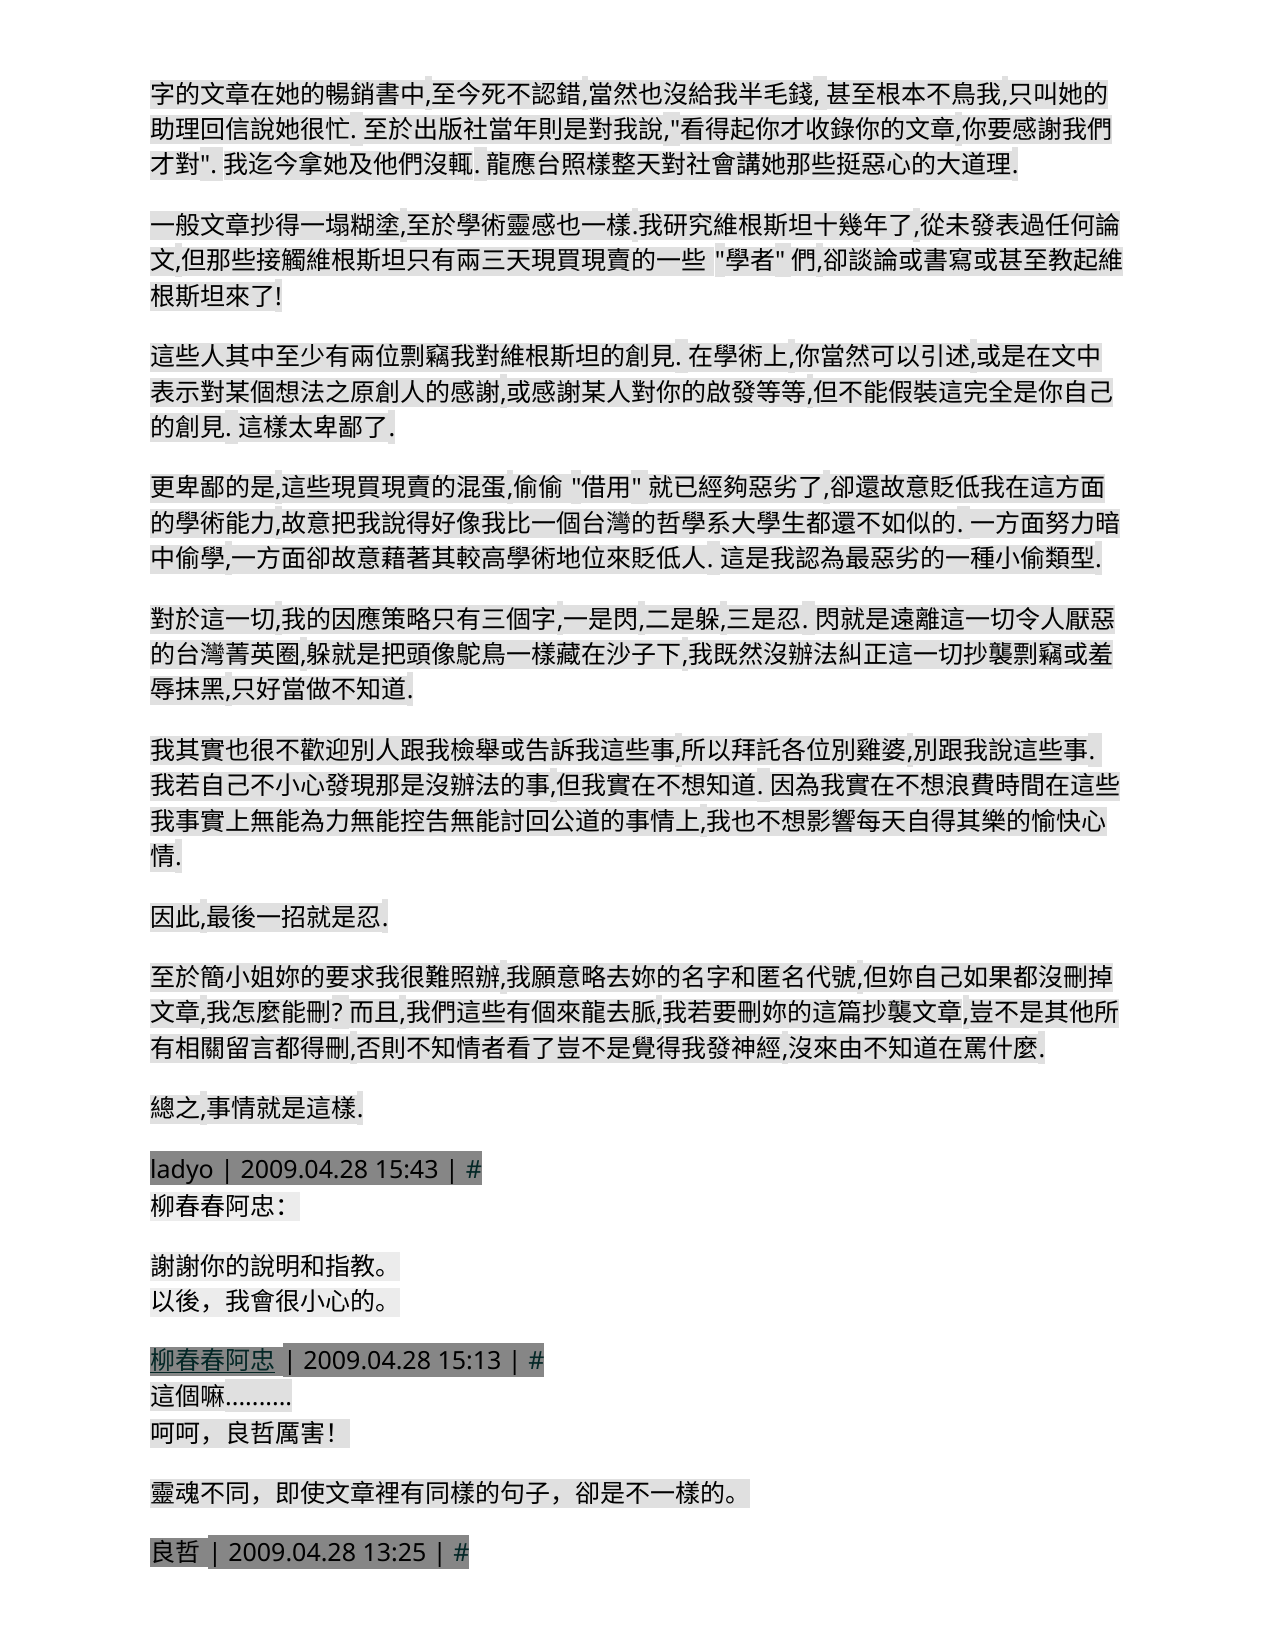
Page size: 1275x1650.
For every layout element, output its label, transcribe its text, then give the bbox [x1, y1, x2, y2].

text 這些人其中至少有兩位剽竊我對維根斯坦的創見. 在學術上,你當然可以引述,或是在文中表示對某個想法之原創人的感謝,或感謝某人對你的啟發等等,但不能假裝這完全是你自己的創見. 這樣太卑鄙了. [150, 337, 1125, 444]
text 因此,最後一招就是忍. [150, 898, 1125, 933]
text 總之,事情就是這樣. [150, 1089, 1125, 1125]
text 良哲 | 2009.04.28 13:25 | # [150, 1533, 1125, 1569]
text 謝謝你的說明和指教。 以後，我會很小心的。 [150, 1246, 1125, 1317]
text ladyo | 2009.04.28 15:43 | # [150, 1150, 1125, 1185]
text 對於這一切,我的因應策略只有三個字,一是閃,二是躲,三是忍. 閃就是遠離這一切令人厭惡的台灣菁英圈,躲就是把頭像鴕鳥一樣藏在沙子下,我既然沒辦法糾正這一切抄襲剽竊或羞辱抹黑,只好當做不知道. [150, 600, 1125, 706]
text 柳春春阿忠： [150, 1185, 1125, 1221]
text 這個嘛.......... 呵呵，良哲厲害！ [150, 1377, 1125, 1448]
text 柳春春阿忠 | 2009.04.28 15:13 | # [150, 1342, 1125, 1377]
text 更卑鄙的是,這些現買現賣的混蛋,偷偷 "借用" 就已經夠惡劣了,卻還故意貶低我在這方面的學術能力,故意把我說得好像我比一個台灣的哲學系大學生都還不如似的. 一方面努力暗中偷學,一方面卻故意藉著其較高學術地位來貶低人. 這是我認為最惡劣的一種小偷類型. [150, 469, 1125, 575]
text 我其實也很不歡迎別人跟我檢舉或告訴我這些事,所以拜託各位別雞婆,別跟我說這些事. 我若自己不小心發現那是沒辦法的事,但我實在不想知道. 因為我實在不想浪費時間在這些我事實上無能為力無能控告無能討回公道的事情上,我也不想影響每天自得其樂的愉快心情. [150, 731, 1125, 873]
text 靈魂不同，即使文章裡有同樣的句子，卻是不一樣的。 [150, 1473, 1125, 1508]
text 字的文章在她的暢銷書中,至今死不認錯,當然也沒給我半毛錢, 甚至根本不鳥我,只叫她的助理回信說她很忙. 至於出版社當年則是對我說,"看得起你才收錄你的文章,你要感謝我們才對". 我迄今拿她及他們沒輒. 龍應台照樣整天對社會講她那些挺惡心的大道理. [150, 75, 1125, 181]
text 一般文章抄得一塌糊塗,至於學術靈感也一樣.我研究維根斯坦十幾年了,從未發表過任何論文,但那些接觸維根斯坦只有兩三天現買現賣的一些 "學者" 們,卻談論或書寫或甚至教起維根斯坦來了! [150, 206, 1125, 312]
text 至於簡小姐妳的要求我很難照辦,我願意略去妳的名字和匿名代號,但妳自己如果都沒刪掉文章,我怎麼能刪? 而且,我們這些有個來龍去脈,我若要刪妳的這篇抄襲文章,豈不是其他所有相關留言都得刪,否則不知情者看了豈不是覺得我發神經,沒來由不知道在罵什麼. [150, 958, 1125, 1064]
